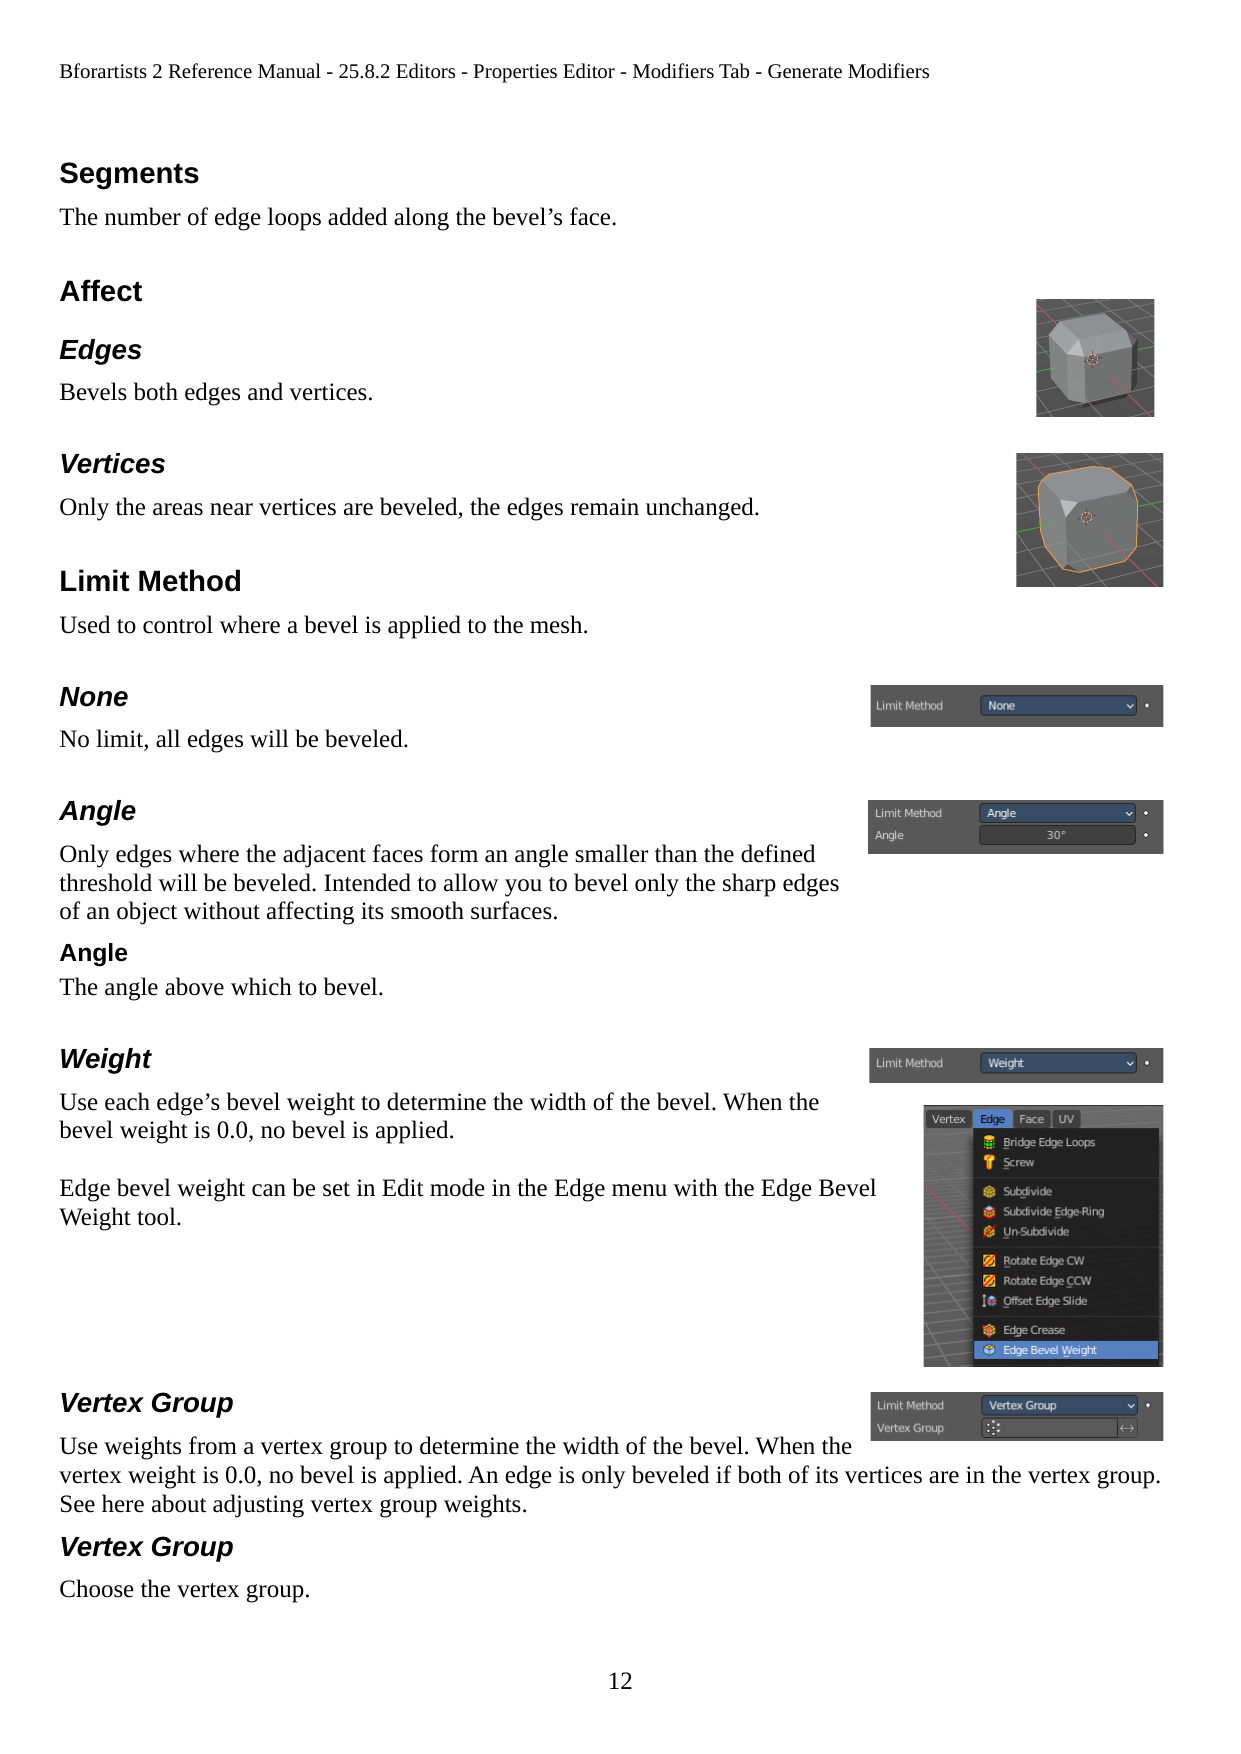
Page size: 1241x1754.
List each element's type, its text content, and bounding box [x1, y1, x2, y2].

subtitle [1155, 333, 1181, 365]
picture [869, 1048, 1164, 1083]
subtitle Vertex Group [59, 1530, 1181, 1562]
picture [1016, 453, 1164, 587]
text [1155, 377, 1181, 406]
text No limit, all edges will be beveled. [59, 724, 1181, 753]
picture [870, 1392, 1164, 1441]
text The number of edge loops added along the bevel’s face. [59, 202, 1181, 231]
subtitle Edges [59, 333, 1036, 365]
subtitle Weight [59, 1042, 1181, 1074]
subtitle Vertex Group [59, 1387, 1181, 1419]
text The angle above which to bevel. [59, 972, 1181, 1001]
text Only edges where the adjacent faces form an angle smaller than the defined threshold will be beveled. Intended to allow you to bevel only the sharp edges of an object without affecting its smooth surfaces. [59, 839, 1181, 925]
text Only the areas near vertices are beveled, the edges remain unchanged. [59, 492, 1016, 521]
subtitle Angle [59, 794, 1181, 826]
picture [870, 685, 1164, 727]
subtitle Vertices [59, 447, 1181, 479]
picture [923, 1105, 1164, 1367]
picture [868, 800, 1164, 854]
picture [1036, 299, 1155, 417]
text Used to control where a bevel is applied to the mesh. [59, 610, 1181, 639]
subtitle Angle [59, 938, 1181, 966]
subtitle Segments [59, 156, 1181, 190]
subtitle Affect [59, 274, 1181, 308]
subtitle None [59, 680, 1181, 712]
subtitle Limit Method [59, 564, 1181, 598]
text Use weights from a vertex group to determine the width of the bevel. When the vertex weight is 0.0, no bevel is applied. An edge is only beveled if both of its vertices are in the vertex group. See here about adjusting vertex group weights. [59, 1431, 1181, 1517]
text Choose the vertex group. [59, 1574, 1181, 1603]
text Use each edge’s bevel weight to determine the width of the bevel. When the bevel weight is 0.0, no bevel is applied. [59, 1087, 1181, 1144]
text Bevels both edges and vertices. [59, 377, 1036, 406]
text Edge bevel weight can be set in Edit mode in the Edge menu with the Edge Bevel Weight tool. [59, 1173, 923, 1231]
